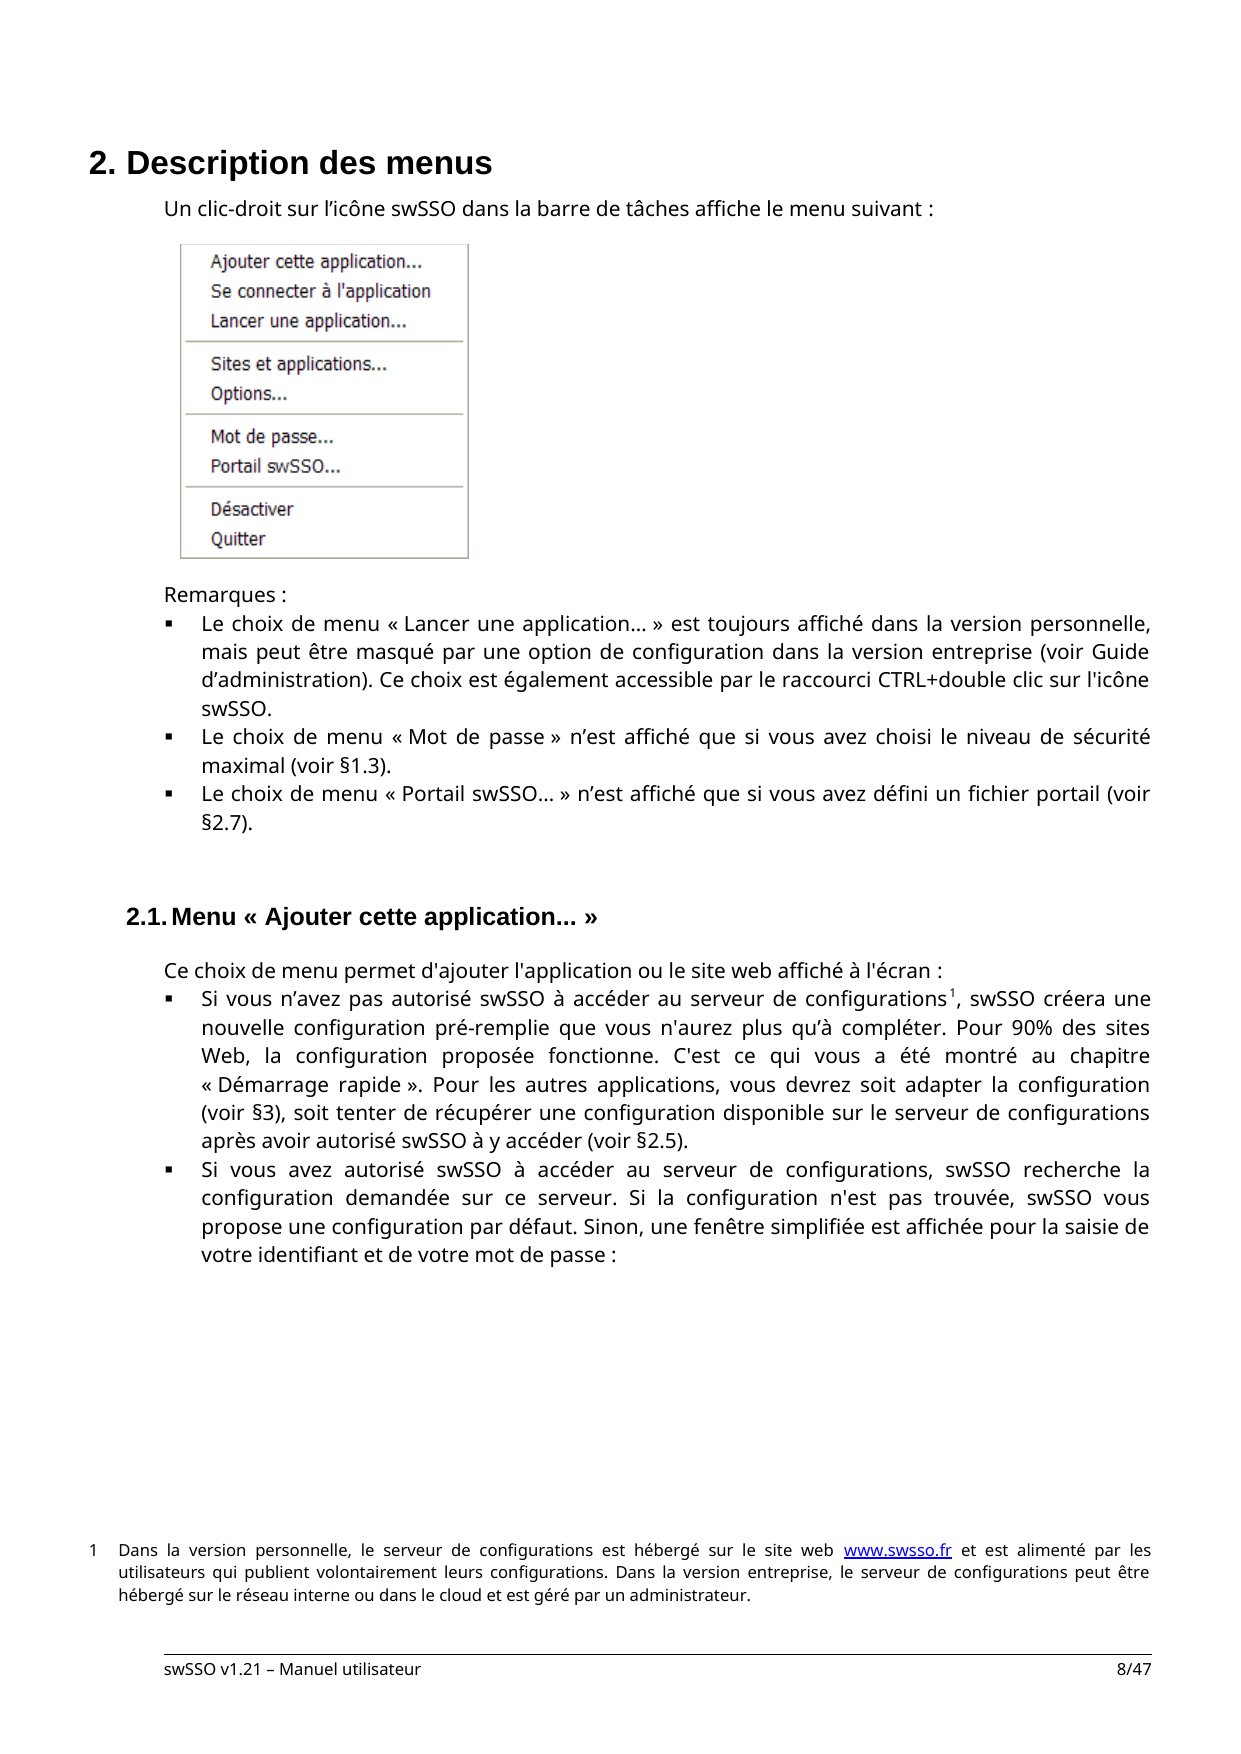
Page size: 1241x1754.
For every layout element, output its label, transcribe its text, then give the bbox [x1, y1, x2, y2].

text Remarques : [164, 580, 1152, 609]
list Le choix de menu « Portail swSSO… » n’est affiché que si vous avez défini un fichier portail (voir §2.7). [164, 779, 1152, 836]
list Dans la version personnelle, le serveur de configurations est hébergé sur le site web www.swsso.fr et est alimenté par les utilisateurs qui publient volontairement leurs configurations. Dans la version entreprise, le serveur de configurations peut être hébergé sur le réseau interne ou dans le cloud et est géré par un administrateur. [89, 1538, 1152, 1606]
text Ce choix de menu permet d'ajouter l'application ou le site web affiché à l'écran : [164, 956, 1152, 984]
list Le choix de menu « Mot de passe » n’est affiché que si vous avez choisi le niveau de sécurité maximal (voir §1.3). [164, 722, 1152, 779]
picture [180, 244, 469, 559]
text Un clic-droit sur l’icône swSSO dans la barre de tâches affiche le menu suivant : [164, 194, 1152, 222]
list Si vous n’avez pas autorisé swSSO à accéder au serveur de configurations, swSSO créera une nouvelle configuration pré-remplie que vous n'aurez plus qu’à compléter. Pour 90% des sites Web, la configuration proposée fonctionne. C'est ce qui vous a été montré au chapitre « Démarrage rapide ». Pour les autres applications, vous devrez soit adapter la configuration (voir §3), soit tenter de récupérer une configuration disponible sur le serveur de configurations après avoir autorisé swSSO à y accéder (voir §2.5). [164, 984, 1152, 1155]
list Le choix de menu « Lancer une application… » est toujours affiché dans la version personnelle, mais peut être masqué par une option de configuration dans la version entreprise (voir Guide d’administration). Ce choix est également accessible par le raccourci CTRL+double clic sur l'icône swSSO. [164, 609, 1152, 722]
list Si vous avez autorisé swSSO à accéder au serveur de configurations, swSSO recherche la configuration demandée sur ce serveur. Si la configuration n'est pas trouvée, swSSO vous propose une configuration par défaut. Sinon, une fenêtre simplifiée est affichée pour la saisie de votre identifiant et de votre mot de passe : [164, 1155, 1152, 1269]
subtitle Description des menus [89, 143, 1152, 182]
subtitle Menu « Ajouter cette application... » [126, 902, 1152, 931]
